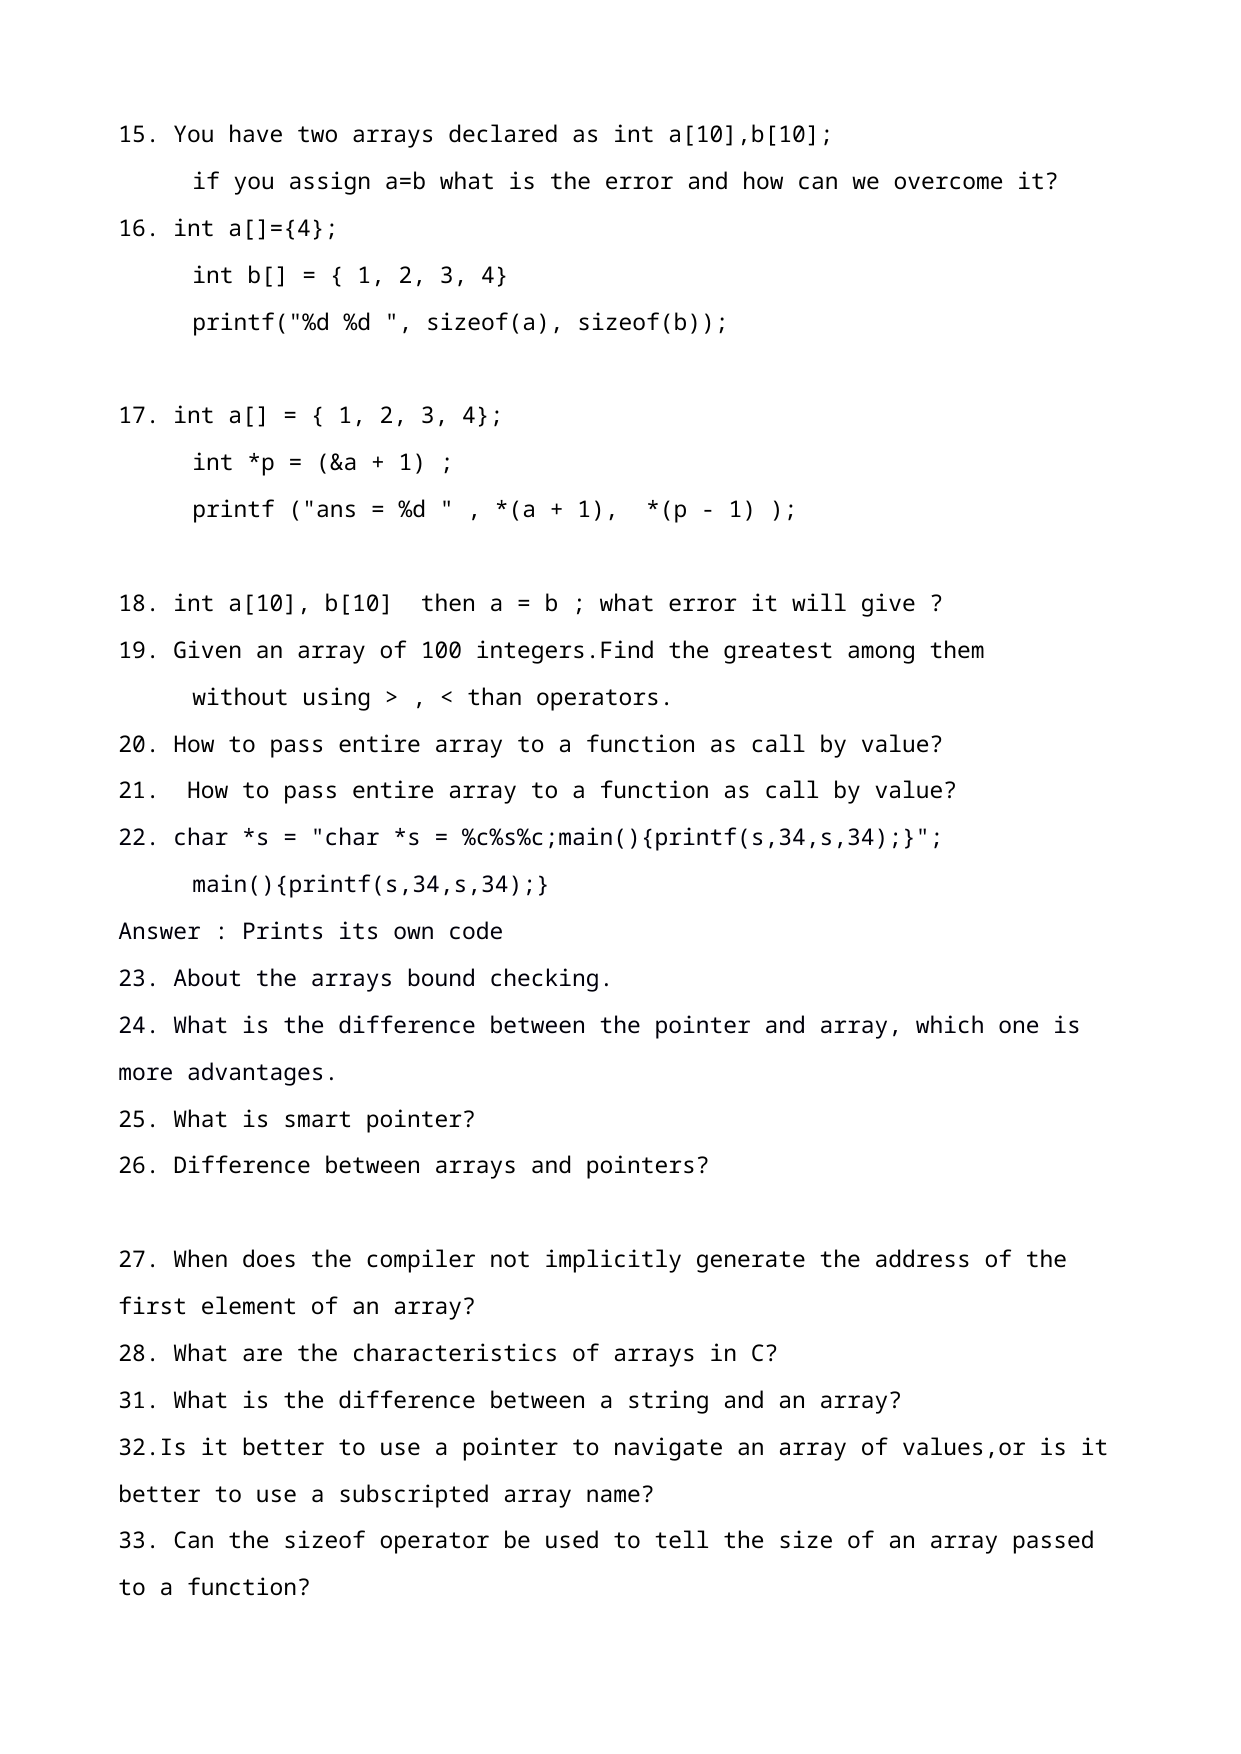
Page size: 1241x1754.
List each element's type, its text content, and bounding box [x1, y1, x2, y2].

text main(){printf(s,34,s,34);} [118, 868, 1122, 899]
text 28. What are the characteristics of arrays in C? [118, 1337, 1122, 1368]
text printf("%d %d ", sizeof(a), sizeof(b)); [118, 306, 1122, 337]
text 20. How to pass entire array to a function as call by value? [118, 727, 1122, 759]
text 33. Can the sizeof operator be used to tell the size of an array passed to a function? [118, 1524, 1122, 1602]
text 22. char *s = "char *s = %c%s%c;main(){printf(s,34,s,34);}"; [118, 821, 1122, 852]
text 15. You have two arrays declared as int a[10],b[10]; [118, 118, 1122, 149]
text 19. Given an array of 100 integers.Find the greatest among them [118, 634, 1122, 665]
text 21. How to pass entire array to a function as call by value? [118, 774, 1122, 806]
text int *p = (&a + 1) ; [118, 446, 1122, 477]
text without using > , < than operators. [118, 681, 1122, 712]
text if you assign a=b what is the error and how can we overcome it? [118, 165, 1122, 196]
text printf ("ans = %d " , *(a + 1), *(p - 1) ); [118, 493, 1122, 524]
text 26. Difference between arrays and pointers? [118, 1149, 1122, 1181]
text 31. What is the difference between a string and an array? [118, 1384, 1122, 1415]
text int b[] = { 1, 2, 3, 4} [118, 259, 1122, 290]
text 25. What is smart pointer? [118, 1102, 1122, 1134]
text 17. int a[] = { 1, 2, 3, 4}; [118, 399, 1122, 431]
text 23. About the arrays bound checking. [118, 962, 1122, 993]
text 32.Is it better to use a pointer to navigate an array of values,or is it better to use a subscripted array name? [118, 1431, 1122, 1509]
text Answer : Prints its own code [118, 915, 1122, 946]
text 16. int a[]={4}; [118, 212, 1122, 243]
text 27. When does the compiler not implicitly generate the address of the first element of an array? [118, 1243, 1122, 1321]
text 18. int a[10], b[10] then a = b ; what error it will give ? [118, 587, 1122, 618]
text 24. What is the difference between the pointer and array, which one is more advantages. [118, 1009, 1122, 1087]
